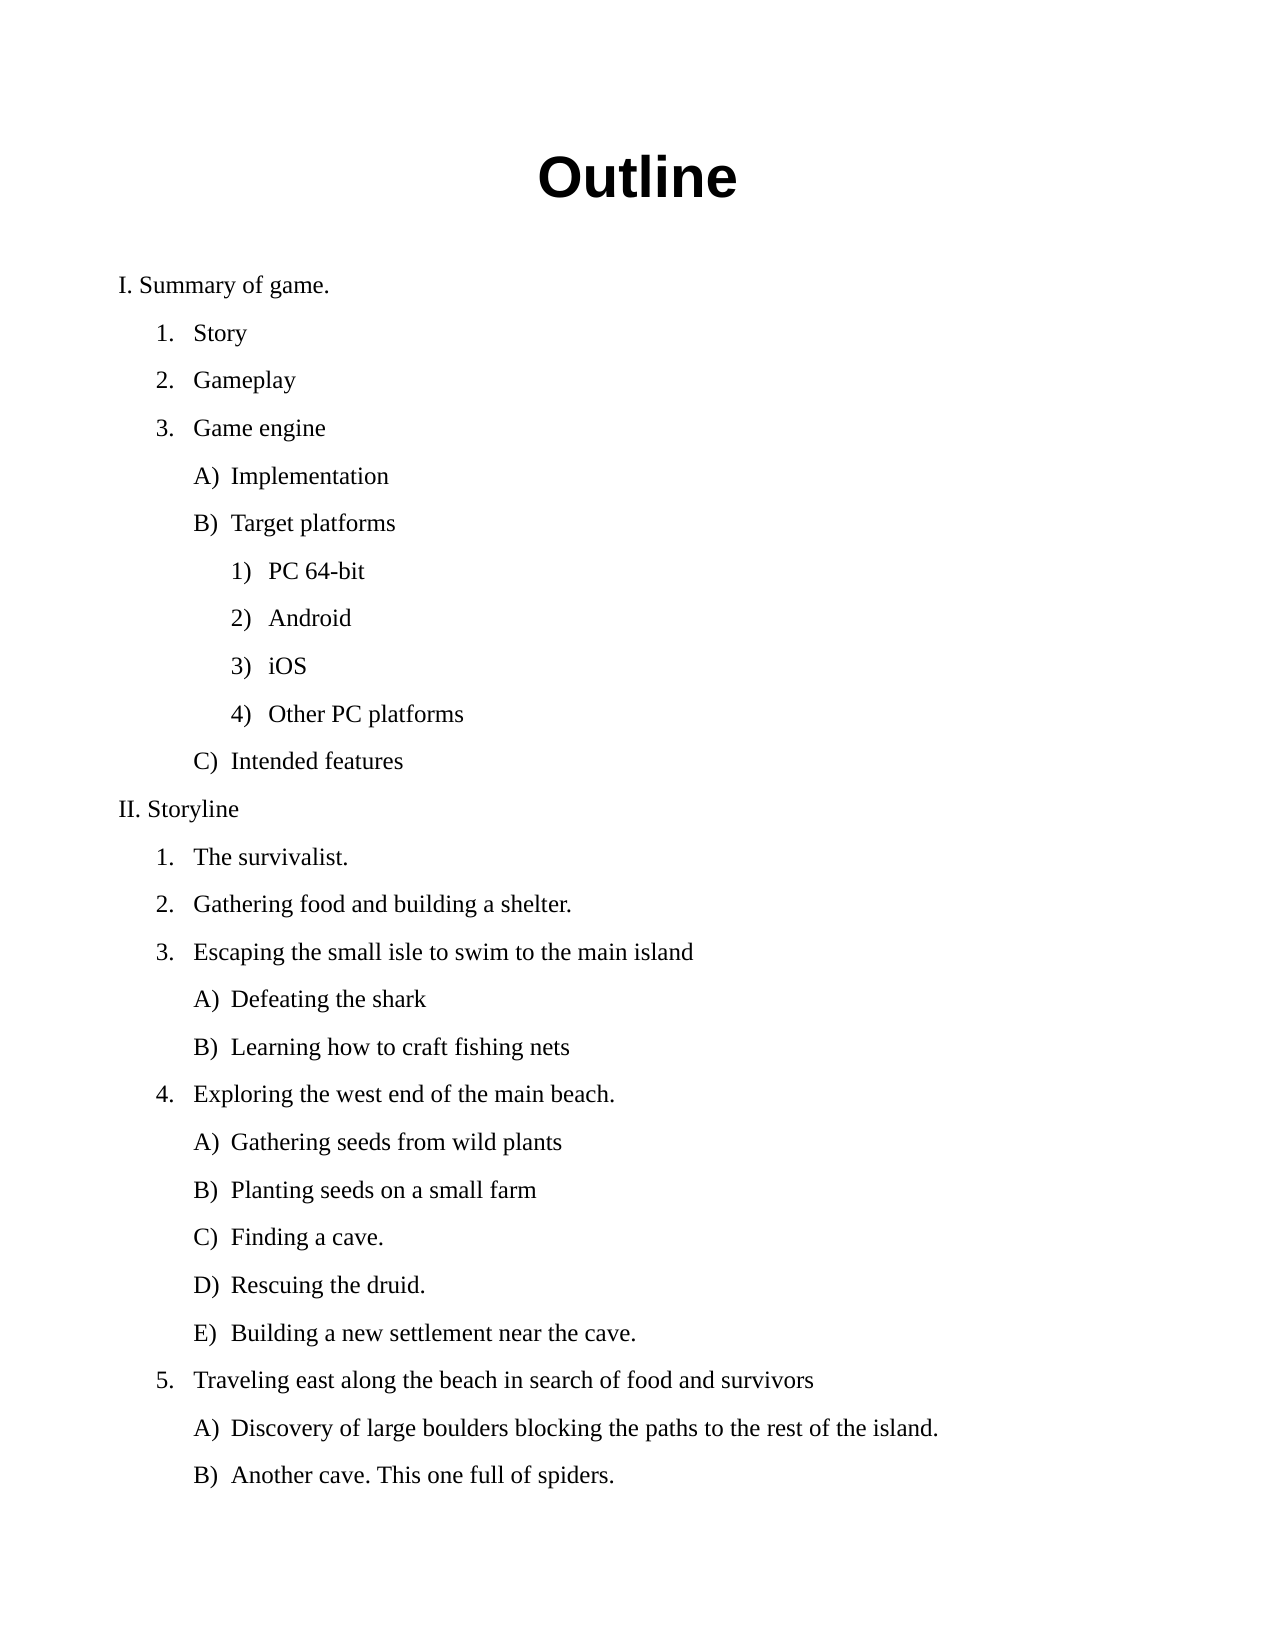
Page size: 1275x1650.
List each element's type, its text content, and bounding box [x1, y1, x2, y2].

list Learning how to craft fishing nets [193, 1032, 1157, 1061]
title Outline [118, 143, 1157, 210]
list iOS [231, 651, 1157, 680]
text II. Storyline [118, 794, 1157, 823]
list Rescuing the druid. [193, 1270, 1157, 1299]
list Building a new settlement near the cave. [193, 1318, 1157, 1346]
list Gathering food and building a shelter. [156, 889, 1157, 918]
list Planting seeds on a small farm [193, 1175, 1157, 1203]
list Escaping the small isle to swim to the main island [156, 937, 1157, 966]
list Implementation [193, 461, 1157, 489]
text I. Summary of game. [118, 270, 1157, 299]
list Traveling east along the beach in search of food and survivors [156, 1365, 1157, 1394]
list Exploring the west end of the main beach. [156, 1079, 1157, 1108]
list Intended features [193, 746, 1157, 775]
list Game engine [156, 413, 1157, 442]
list PC 64-bit [231, 556, 1157, 585]
list Discovery of large boulders blocking the paths to the rest of the island. [193, 1413, 1157, 1442]
list The survivalist. [156, 842, 1157, 870]
list Gameplay [156, 366, 1157, 394]
list Android [231, 603, 1157, 632]
list Finding a cave. [193, 1222, 1157, 1251]
list Target platforms [193, 508, 1157, 537]
list Gathering seeds from wild plants [193, 1127, 1157, 1156]
list Other PC platforms [231, 699, 1157, 727]
list Another cave. This one full of spiders. [193, 1460, 1157, 1489]
list Defeating the shark [193, 984, 1157, 1013]
list Story [156, 318, 1157, 347]
